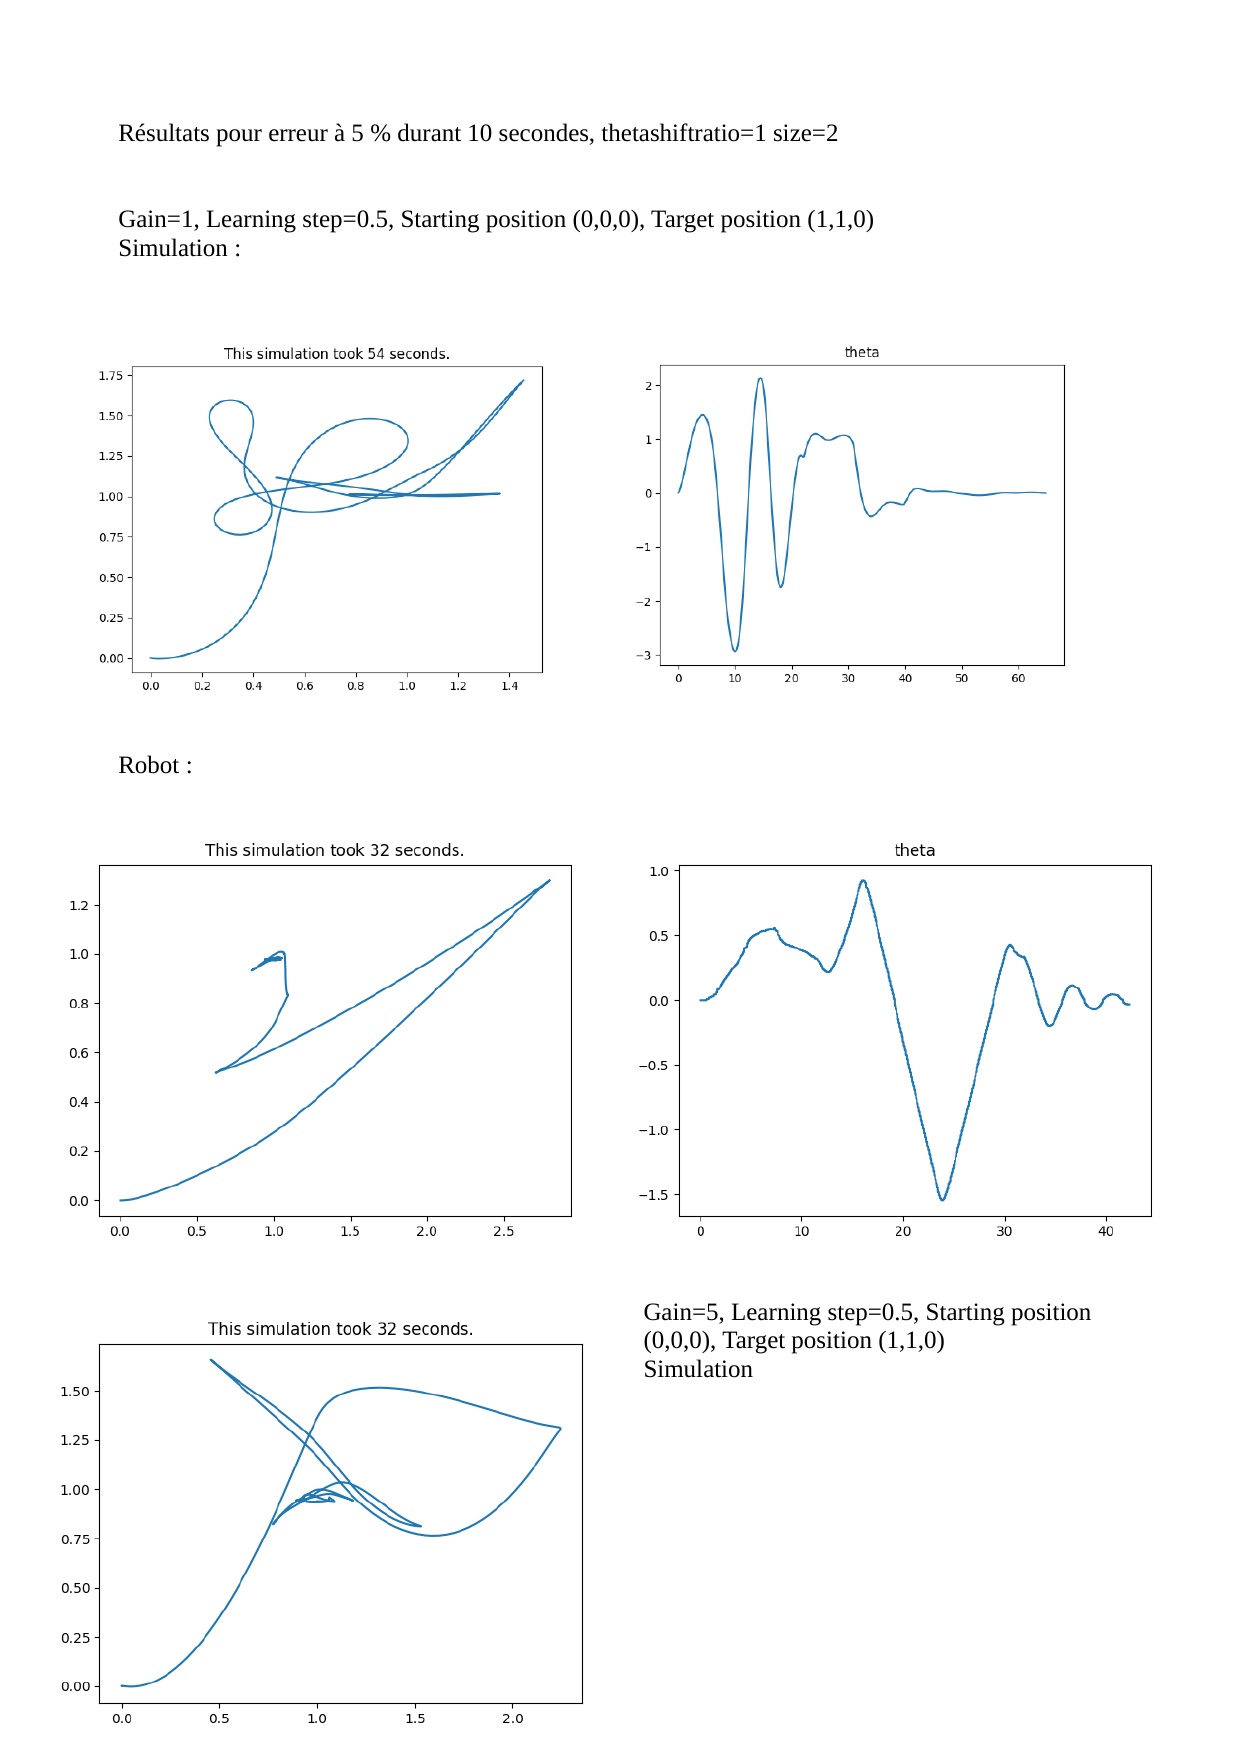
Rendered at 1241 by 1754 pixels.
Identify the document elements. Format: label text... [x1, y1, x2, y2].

picture [21, 1287, 644, 1754]
text Simulation : [118, 233, 1122, 262]
text Résultats pour erreur à 5 % durant 10 secondes, thetashiftratio=1 size=2 [118, 118, 1122, 147]
text Robot : [118, 751, 1122, 779]
text Gain=1, Learning step=0.5, Starting position (0,0,0), Target position (1,1,0) [118, 204, 1122, 233]
picture [65, 317, 1115, 716]
picture [22, 809, 1211, 1266]
text Simulation [644, 1354, 1122, 1383]
text Gain=5, Learning step=0.5, Starting position (0,0,0), Target position (1,1,0) [644, 1297, 1122, 1354]
